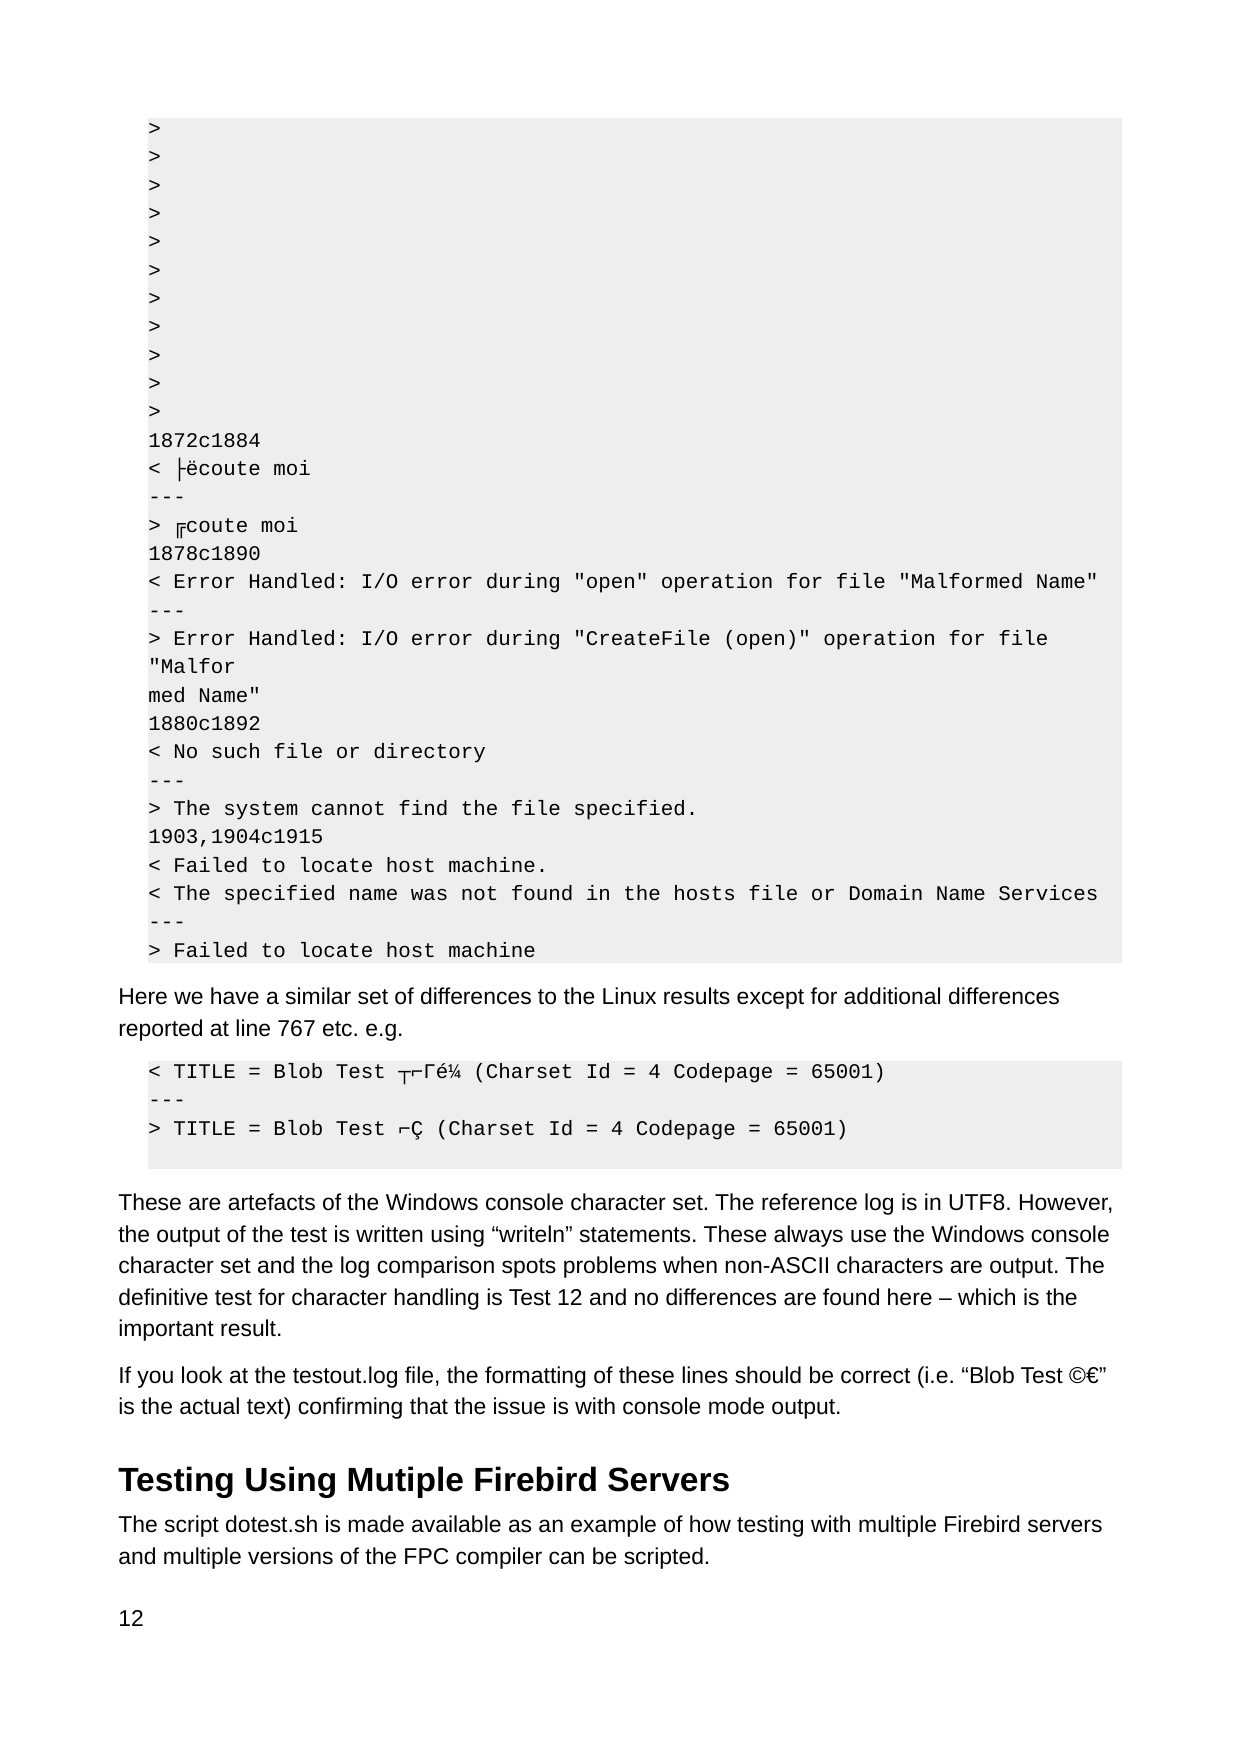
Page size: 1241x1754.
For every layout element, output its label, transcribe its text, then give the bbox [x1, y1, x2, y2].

text < Error Handled: I/O error during "open" operation for file "Malformed Name" [148, 571, 1122, 595]
text med Name" [148, 685, 1122, 708]
text 1878c1890 [148, 543, 1122, 567]
text > [148, 316, 1122, 340]
text > [148, 288, 1122, 312]
text < The specified name was not found in the hosts file or Domain Name Services [148, 883, 1122, 907]
text < TITLE = Blob Test ┬⌐Γé¼ (Charset Id = 4 Codepage = 65001) [148, 1061, 1122, 1084]
text --- [148, 600, 1122, 623]
text > Error Handled: I/O error during "CreateFile (open)" operation for file "Malfor [148, 628, 1122, 680]
text Here we have a similar set of differences to the Linux results except for additional differences reported at line 767 etc. e.g. [118, 983, 1122, 1041]
text These are artefacts of the Windows console character set. The reference log is in UTF8. However, the output of the test is written using “writeln” statements. These always use the Windows console character set and the log comparison spots problems when non-ASCII characters are output. The definitive test for character handling is Test 12 and no differences are found here – which is the important result. [118, 1189, 1122, 1342]
text > TITLE = Blob Test ⌐Ç (Charset Id = 4 Codepage = 65001) [148, 1117, 1122, 1141]
text The script dotest.sh is made available as an example of how testing with multiple Firebird servers and multiple versions of the FPC compiler can be scripted. [118, 1511, 1122, 1569]
text > ╔coute moi [148, 515, 1122, 538]
text --- [148, 486, 1122, 510]
text 1872c1884 [148, 430, 1122, 453]
text 1903,1904c1915 [148, 826, 1122, 850]
text If you look at the testout.log file, the formatting of these lines should be correct (i.e. “Blob Test ©€” is the actual text) confirming that the issue is with console mode output. [118, 1362, 1122, 1419]
text > [148, 260, 1122, 283]
text > [148, 175, 1122, 198]
text < ├ëcoute moi [148, 458, 1122, 482]
text > Failed to locate host machine [148, 940, 1122, 963]
text --- [148, 770, 1122, 793]
text > [148, 373, 1122, 397]
text > [148, 203, 1122, 227]
text 1880c1892 [148, 713, 1122, 737]
text > [148, 118, 1122, 142]
text < No such file or directory [148, 741, 1122, 765]
text --- [148, 1089, 1122, 1113]
text > [148, 345, 1122, 368]
text > [148, 231, 1122, 255]
text --- [148, 911, 1122, 935]
text < Failed to locate host machine. [148, 855, 1122, 878]
subtitle Testing Using Mutiple Firebird Servers [118, 1460, 1122, 1499]
text > The system cannot find the file specified. [148, 798, 1122, 822]
text > [148, 401, 1122, 425]
text > [148, 146, 1122, 170]
